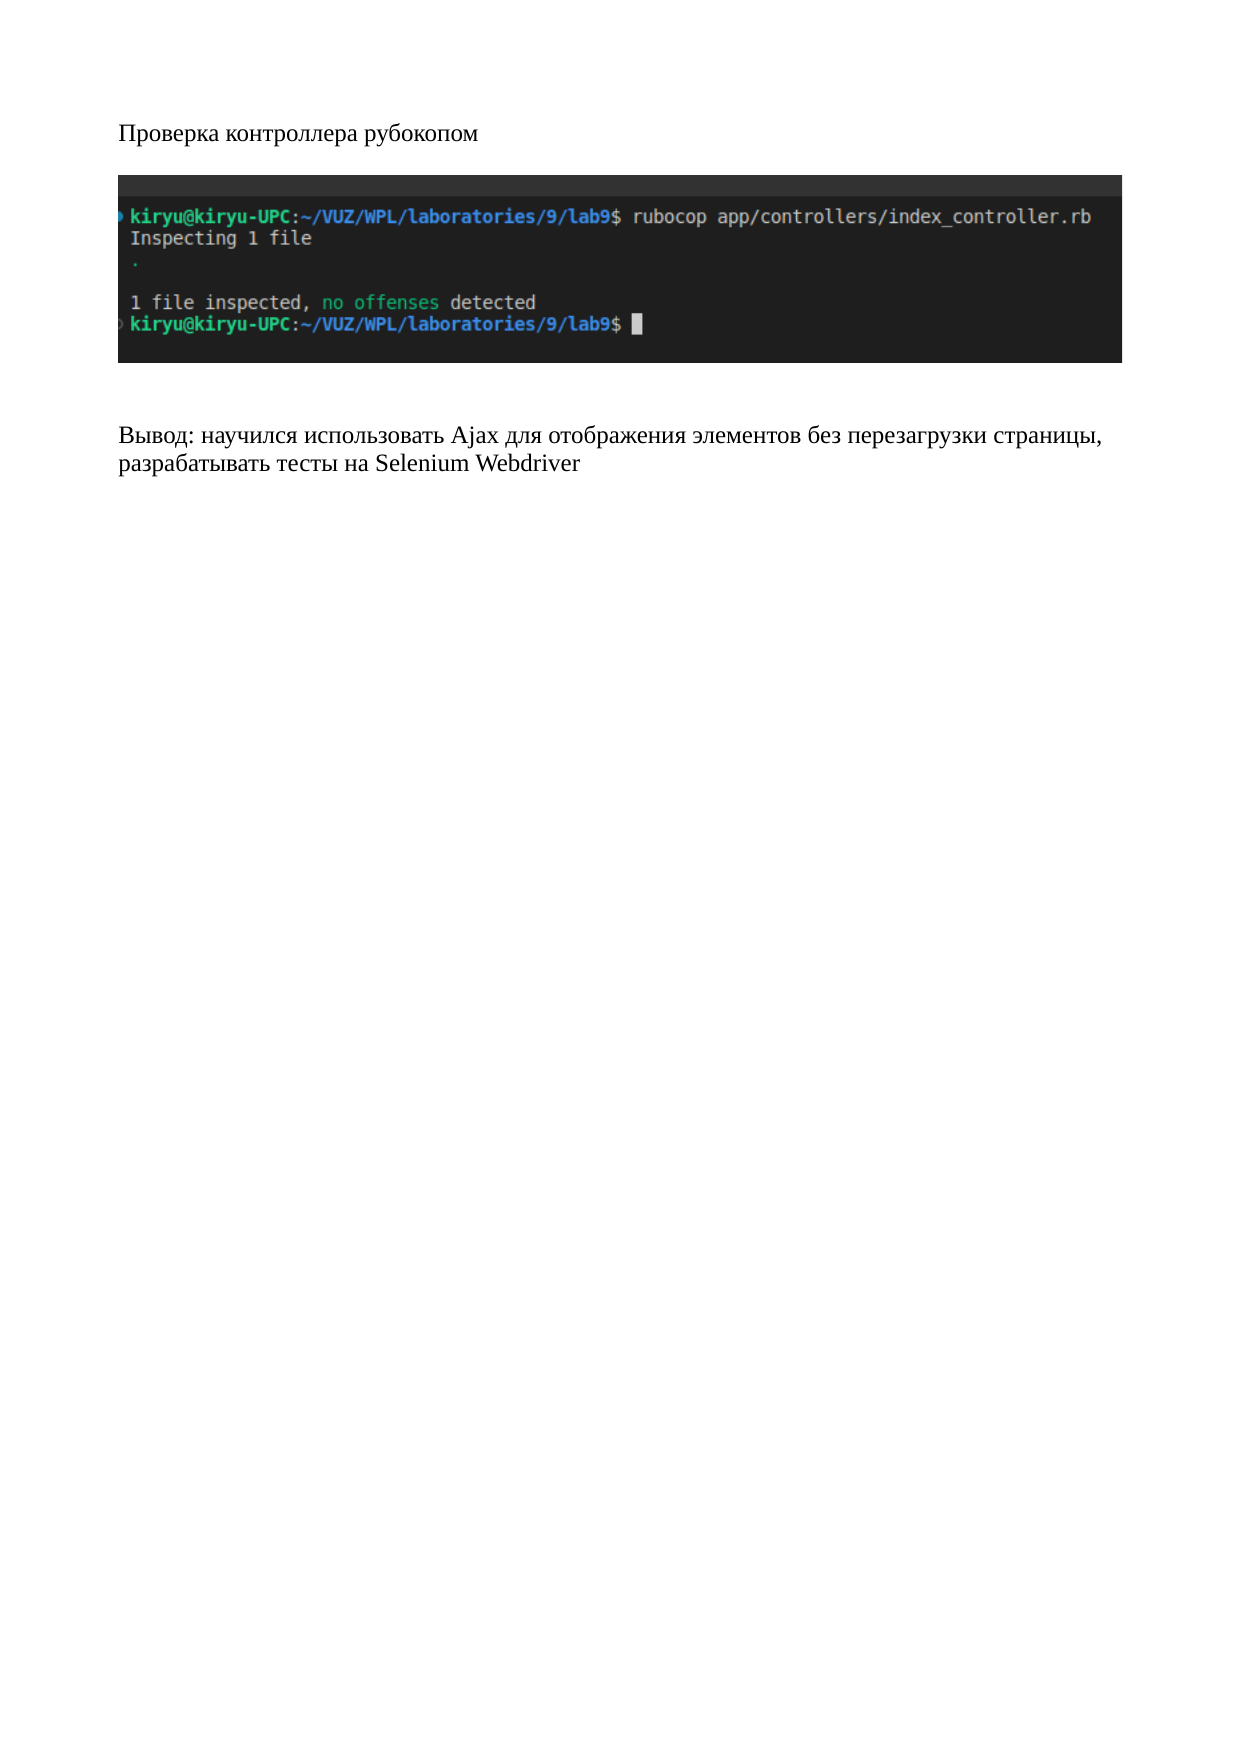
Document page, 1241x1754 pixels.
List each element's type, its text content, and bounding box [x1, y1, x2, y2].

text Проверка контроллера рубокопом [118, 118, 1122, 147]
text Вывод: научился использовать Ajax для отображения элементов без перезагрузки страницы, разрабатывать тесты на Selenium Webdriver [118, 420, 1122, 477]
picture [118, 175, 1123, 363]
